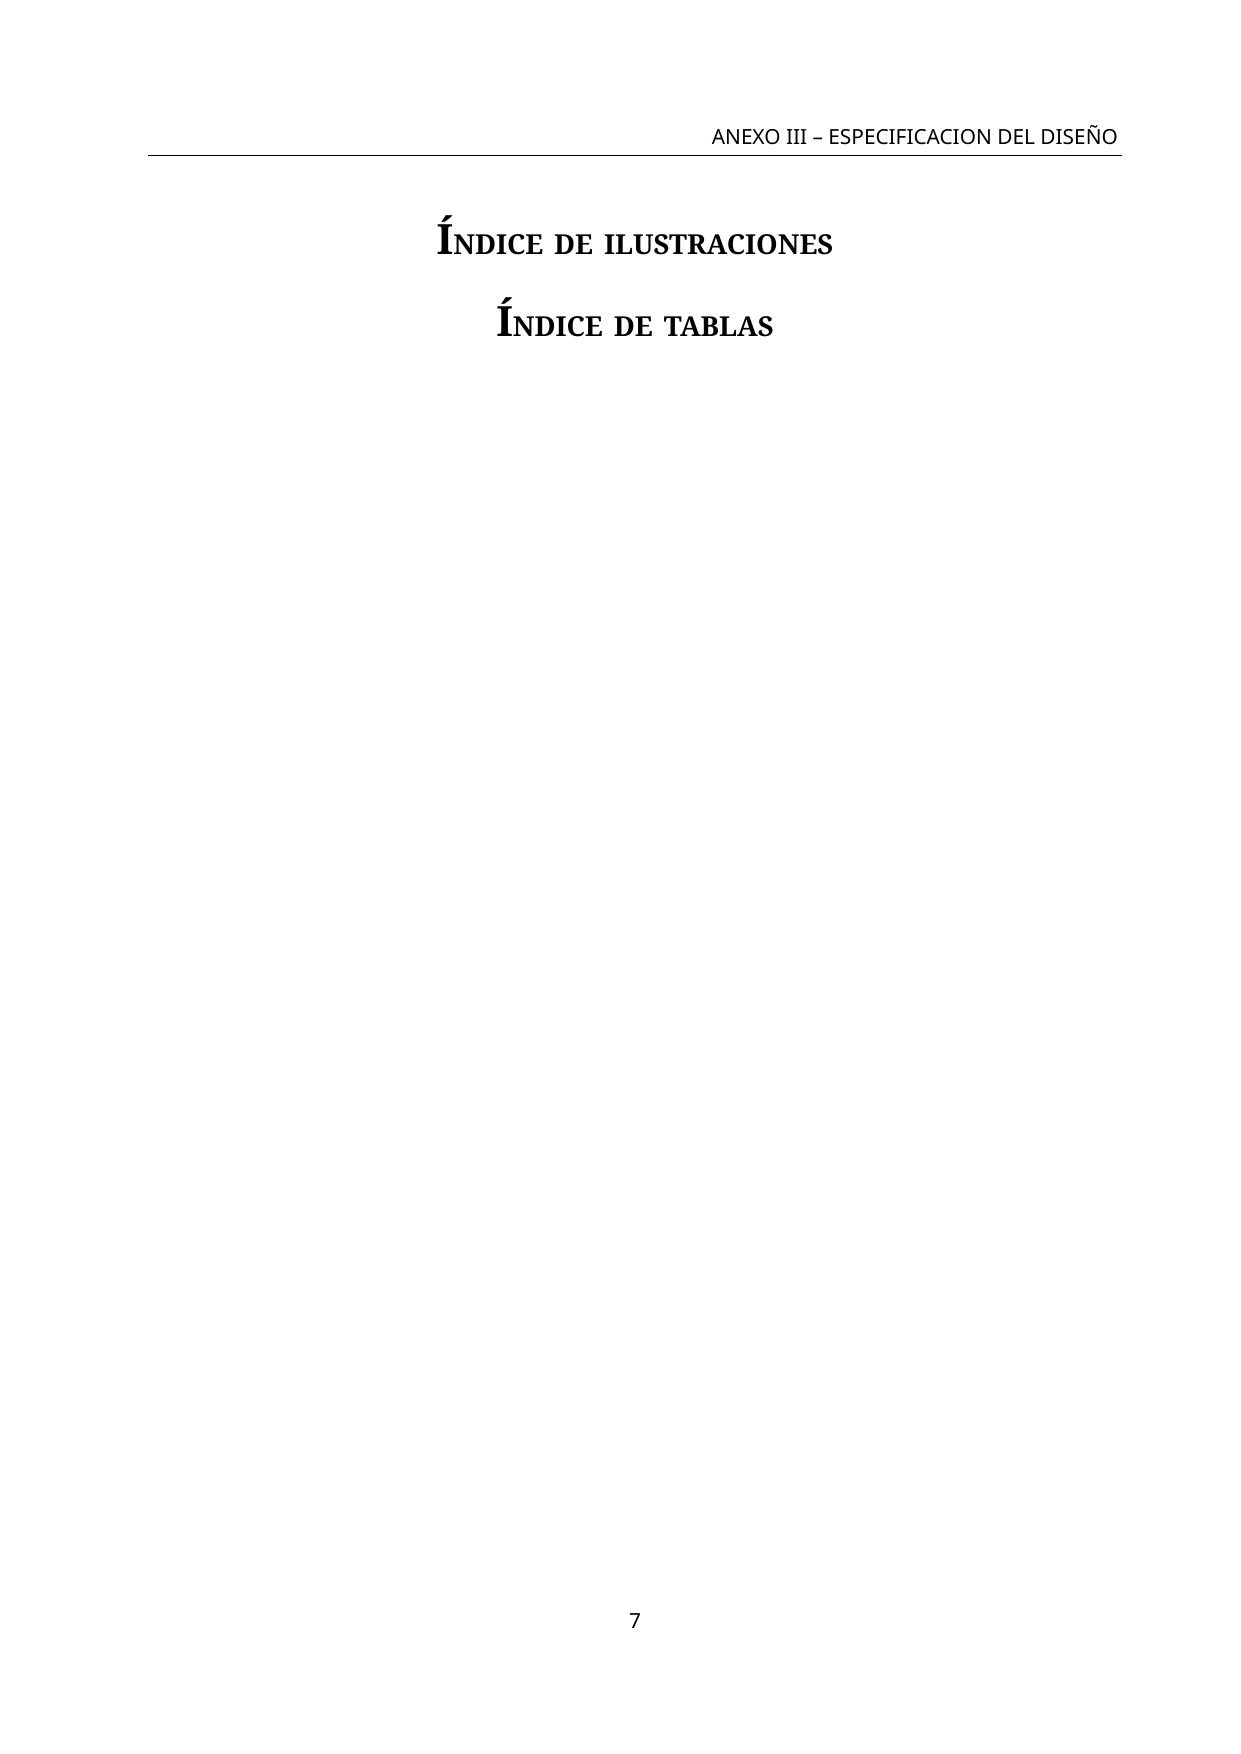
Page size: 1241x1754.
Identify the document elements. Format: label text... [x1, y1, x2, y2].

subtitle Índice de ilustraciones [148, 210, 1122, 267]
subtitle Índice de tablas [148, 292, 1122, 348]
